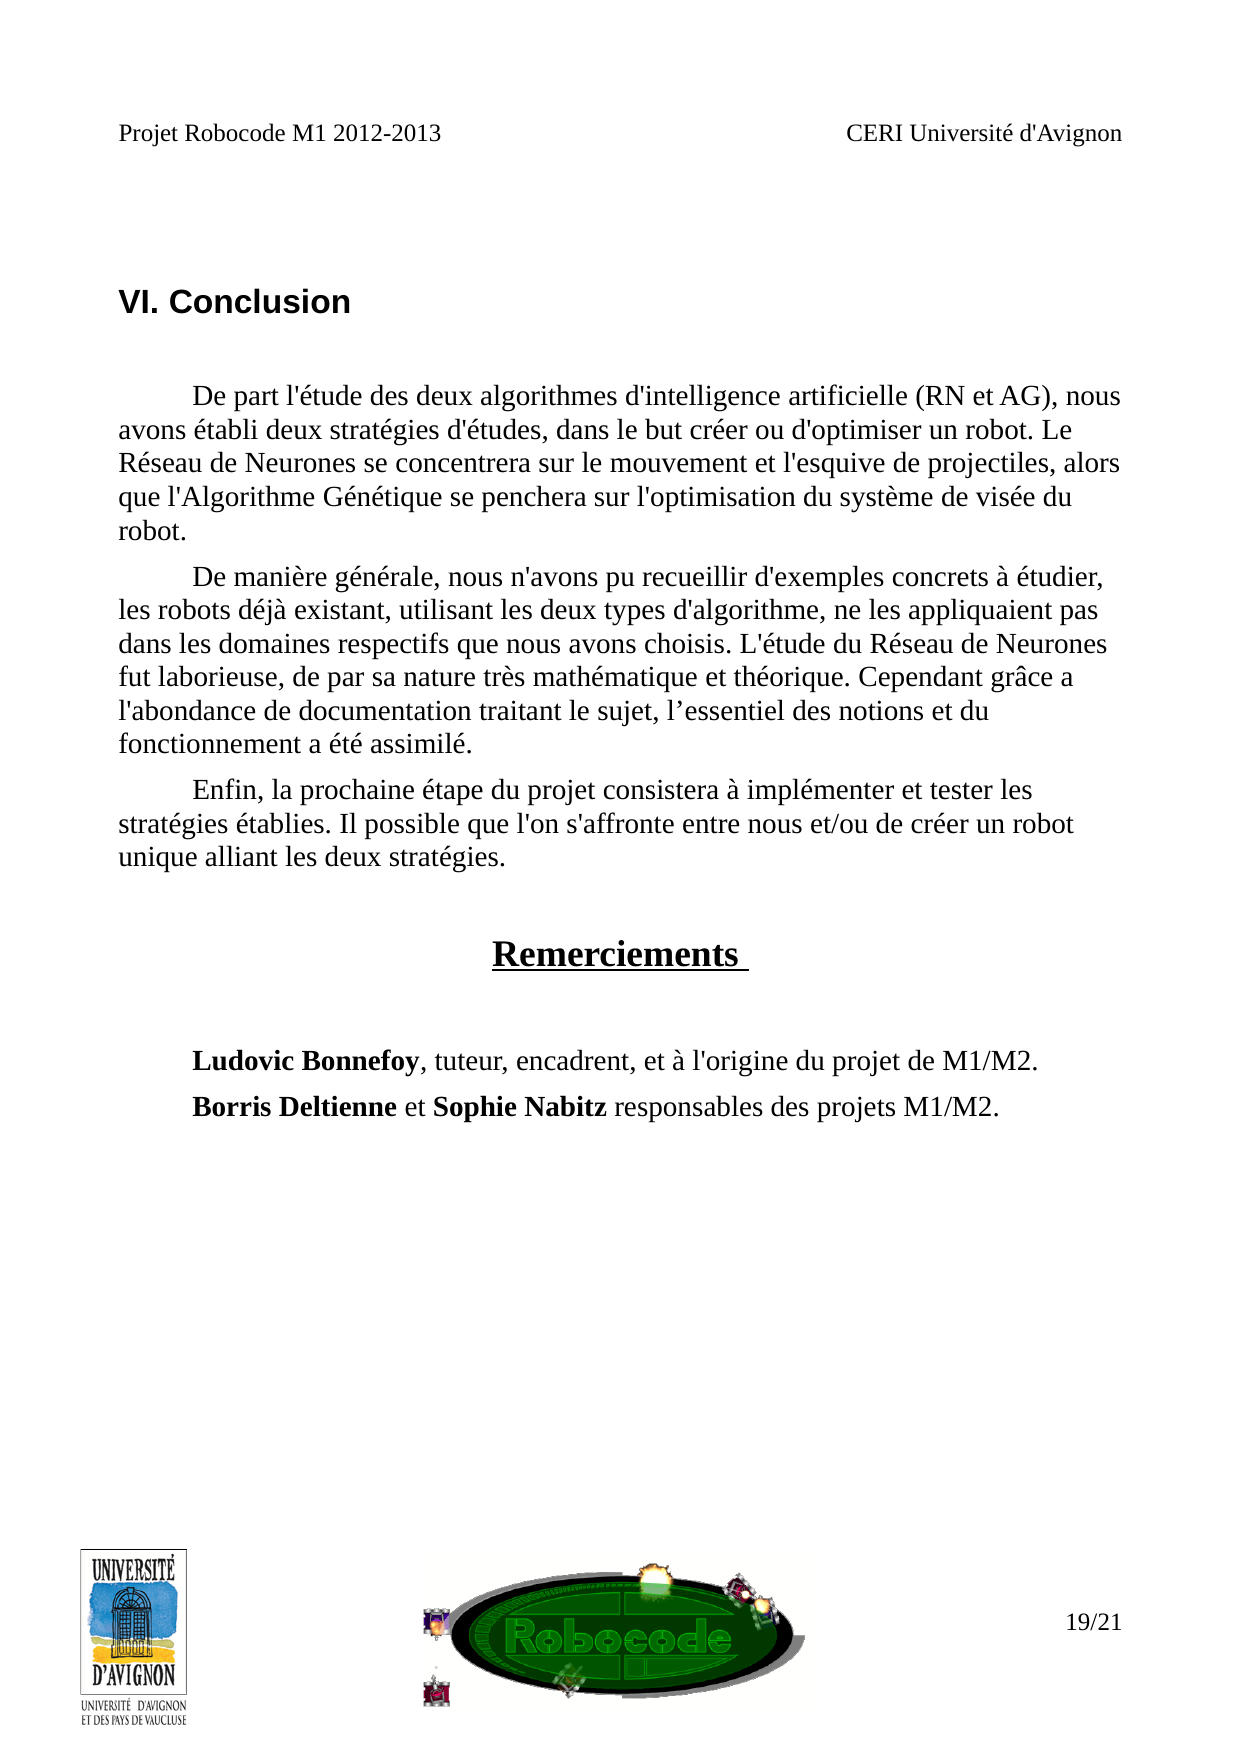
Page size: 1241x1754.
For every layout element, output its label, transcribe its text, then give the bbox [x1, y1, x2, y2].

text De part l'étude des deux algorithmes d'intelligence artificielle (RN et AG), nous avons établi deux stratégies d'études, dans le but créer ou d'optimiser un robot. Le Réseau de Neurones se concentrera sur le mouvement et l'esquive de projectiles, alors que l'Algorithme Génétique se penchera sur l'optimisation du système de visée du robot. [118, 378, 1122, 546]
text De manière générale, nous n'avons pu recueillir d'exemples concrets à étudier, les robots déjà existant, utilisant les deux types d'algorithme, ne les appliquaient pas dans les domaines respectifs que nous avons choisis. L'étude du Réseau de Neurones fut laborieuse, de par sa nature très mathématique et théorique. Cependant grâce a l'abondance de documentation traitant le sujet, l’essentiel des notions et du fonctionnement a été assimilé. [118, 559, 1122, 760]
subtitle Conclusion [118, 281, 1122, 320]
text Remerciements [118, 932, 1122, 975]
text Enfin, la prochaine étape du projet consistera à implémenter et tester les stratégies établies. Il possible que l'on s'affronte entre nous et/ou de créer un robot unique alliant les deux stratégies. [118, 772, 1122, 873]
picture [80, 1549, 187, 1736]
picture [421, 1555, 819, 1709]
text Ludovic Bonnefoy, tuteur, encadrent, et à l'origine du projet de M1/M2. [118, 1043, 1122, 1076]
text Borris Deltienne et Sophie Nabitz responsables des projets M1/M2. [118, 1089, 1122, 1122]
